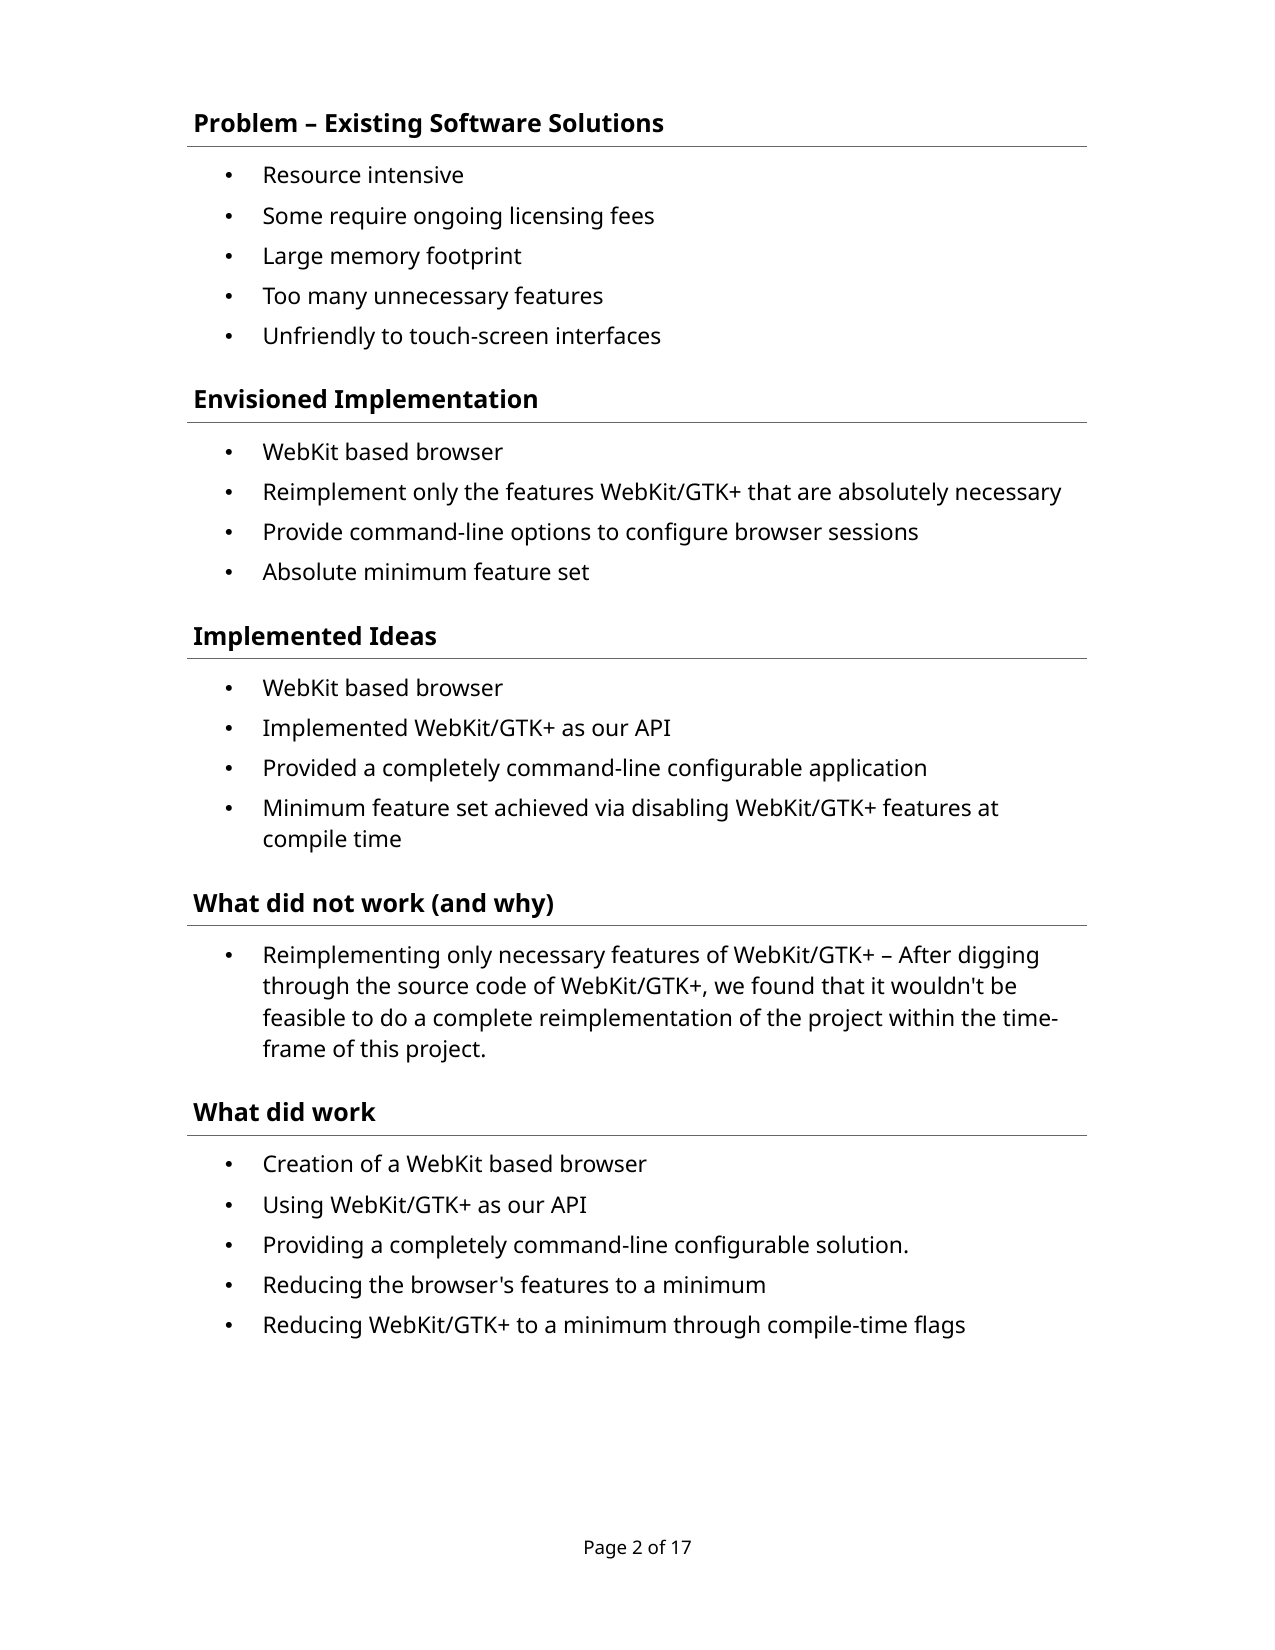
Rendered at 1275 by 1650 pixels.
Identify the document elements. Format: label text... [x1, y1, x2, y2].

list Absolute minimum feature set [225, 556, 1087, 587]
list Resource intensive [225, 159, 1087, 191]
list Providing a completely command-line configurable solution. [225, 1229, 1087, 1260]
list Some require ongoing licensing fees [225, 199, 1087, 231]
subtitle Problem – Existing Software Solutions [187, 100, 1087, 146]
list Reducing WebKit/GTK+ to a minimum through compile-time flags [225, 1309, 1087, 1340]
subtitle What did work [187, 1089, 1087, 1135]
list Reimplementing only necessary features of WebKit/GTK+ – After digging through the source code of WebKit/GTK+, we found that it wouldn't be feasible to do a complete reimplementation of the project within the time-frame of this project. [225, 939, 1087, 1064]
list Reimplement only the features WebKit/GTK+ that are absolutely necessary [225, 476, 1087, 507]
list Implemented WebKit/GTK+ as our API [225, 712, 1087, 743]
list Too many unnecessary features [225, 280, 1087, 311]
list Large memory footprint [225, 240, 1087, 271]
list Using WebKit/GTK+ as our API [225, 1188, 1087, 1220]
list Reducing the browser's features to a minimum [225, 1269, 1087, 1300]
subtitle Implemented Ideas [187, 612, 1087, 658]
list Creation of a WebKit based browser [225, 1148, 1087, 1180]
list Provided a completely command-line configurable application [225, 752, 1087, 783]
list Unfriendly to touch-screen interfaces [225, 320, 1087, 351]
list WebKit based browser [225, 436, 1087, 467]
list WebKit based browser [225, 672, 1087, 703]
subtitle What did not work (and why) [187, 879, 1087, 925]
list Minimum feature set achieved via disabling WebKit/GTK+ features at compile time [225, 792, 1087, 854]
list Provide command-line options to configure browser sessions [225, 516, 1087, 547]
subtitle Envisioned Implementation [187, 376, 1087, 422]
